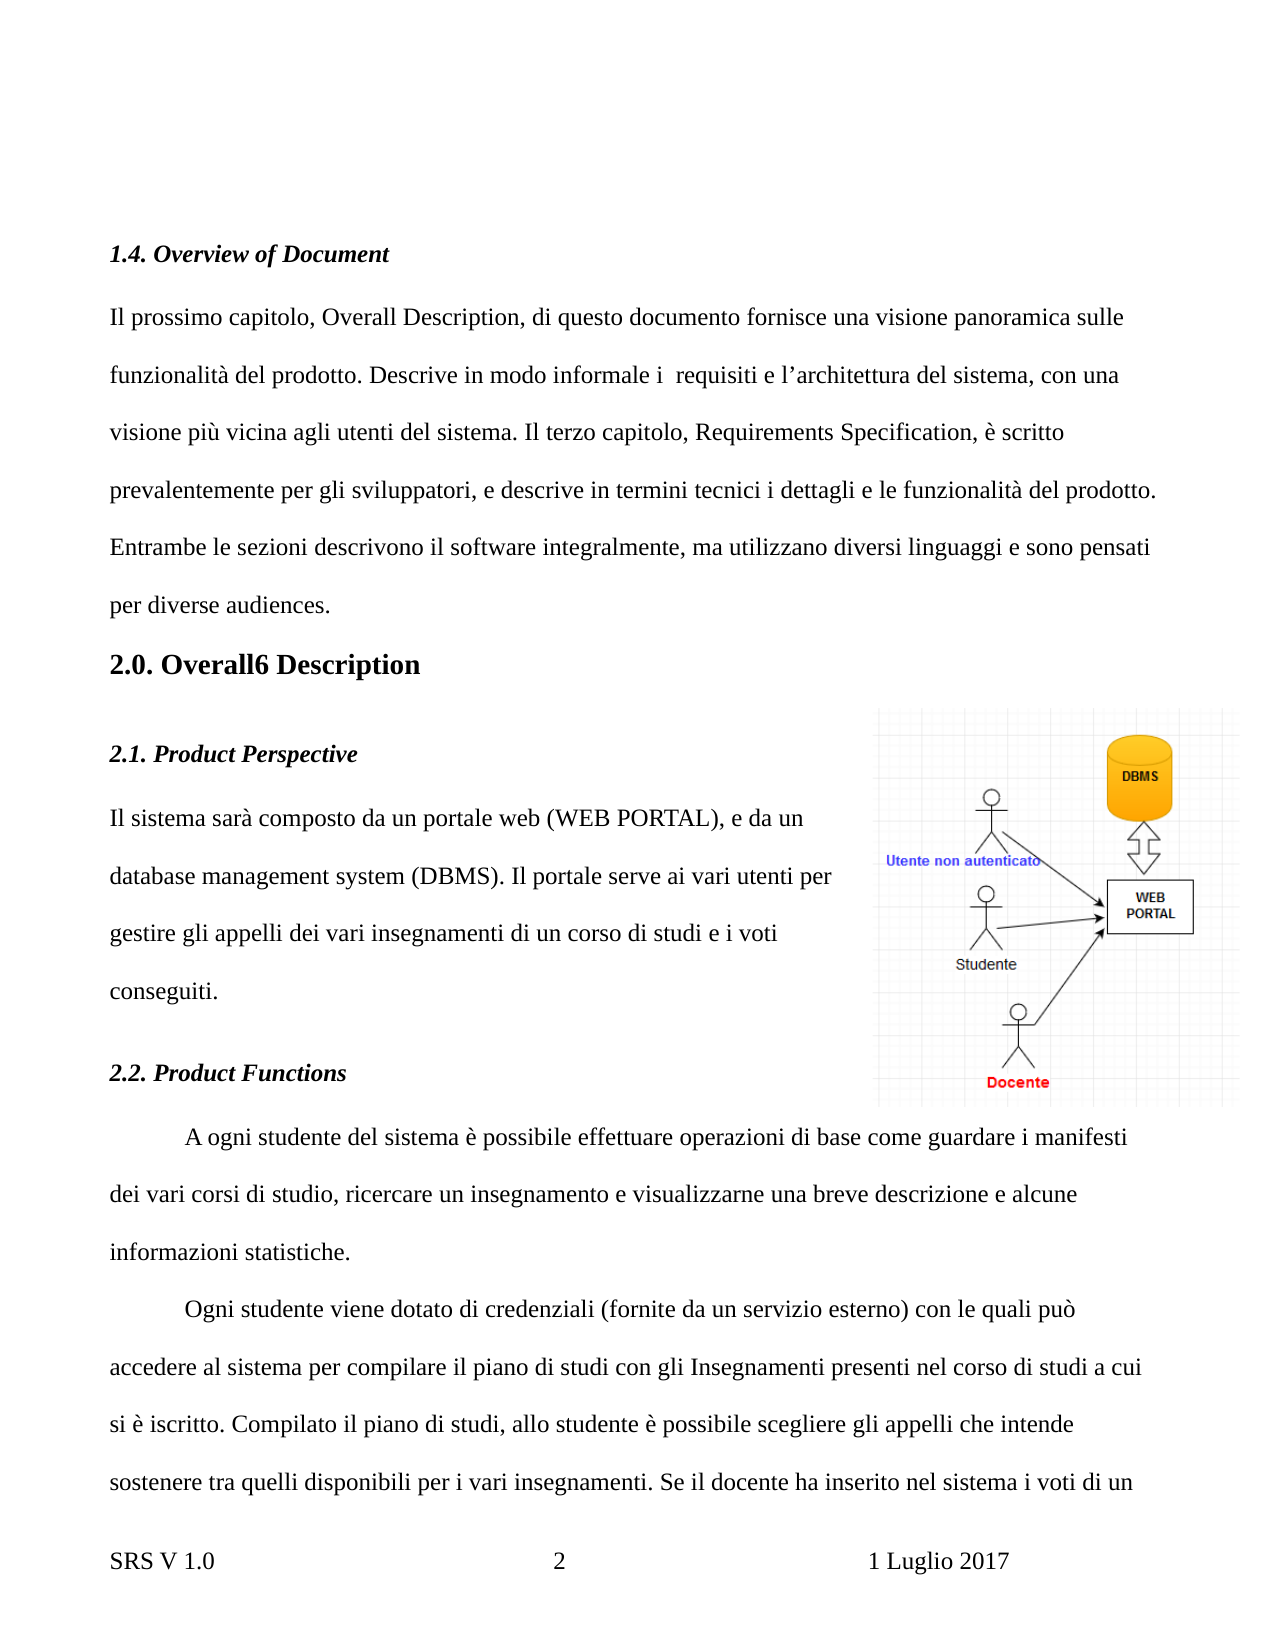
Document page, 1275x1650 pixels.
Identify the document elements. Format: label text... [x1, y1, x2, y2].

text A ogni studente del sistema è possibile effettuare operazioni di base come guardare i manifesti dei vari corsi di studio, ricercare un insegnamento e visualizzarne una breve descrizione e alcune informazioni statistiche. [109, 1122, 1162, 1266]
text Ogni studente viene dotato di credenziali (fornite da un servizio esterno) con le quali può accedere al sistema per compilare il piano di studi con gli Insegnamenti presenti nel corso di studi a cui si è iscritto. Compilato il piano di studi, allo studente è possibile scegliere gli appelli che intende sostenere tra quelli disponibili per i vari insegnamenti. Se il docente ha inserito nel sistema i voti di un [109, 1294, 1162, 1496]
text Il sistema sarà composto da un portale web (WEB PORTAL), e da un database management system (DBMS). Il portale serve ai vari utenti per gestire gli appelli dei vari insegnamenti di un corso di studi e i voti conseguiti. [109, 803, 872, 1004]
subtitle 2.1. Product Perspective [109, 739, 872, 768]
subtitle 2.2. Product Functions [109, 1058, 872, 1087]
subtitle 1.4. Overview of Document [109, 239, 1162, 267]
subtitle 2.0. Overall6 Description [109, 647, 1162, 681]
text Il prossimo capitolo, Overall Description, di questo documento fornisce una visione panoramica sulle funzionalità del prodotto. Descrive in modo informale i requisiti e l’architettura del sistema, con una visione più vicina agli utenti del sistema. Il terzo capitolo, Requirements Specification, è scritto prevalentemente per gli sviluppatori, e descrive in termini tecnici i dettagli e le funzionalità del prodotto. Entrambe le sezioni descrivono il software integralmente, ma utilizzano diversi linguaggi e sono pensati per diverse audiences. [109, 302, 1162, 619]
picture [872, 708, 1240, 1107]
